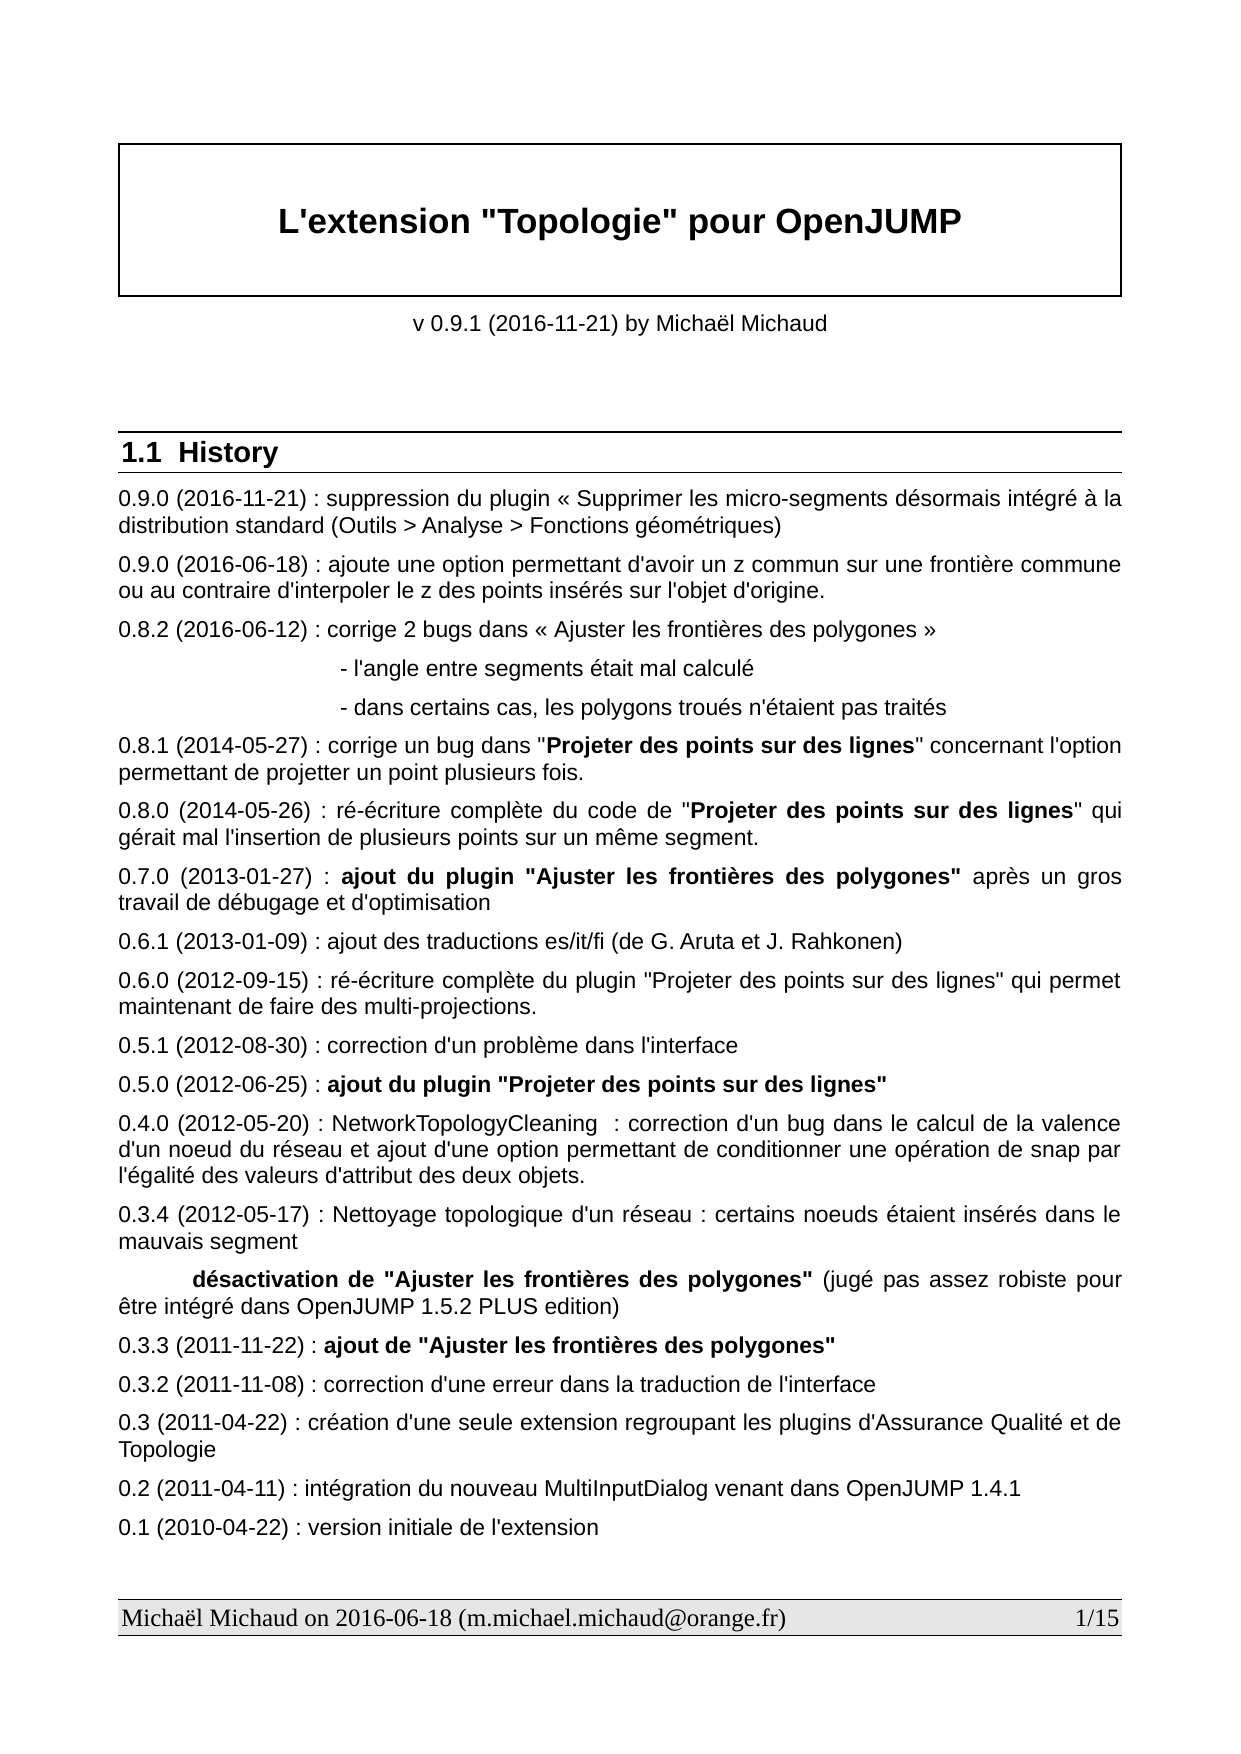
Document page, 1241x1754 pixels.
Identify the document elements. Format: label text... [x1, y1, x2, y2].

text 0.9.0 (2016-11-21) : suppression du plugin « Supprimer les micro-segments désormais intégré à la distribution standard (Outils > Analyse > Fonctions géométriques) [118, 485, 1122, 538]
text 0.3.3 (2011-11-22) : ajout de "Ajuster les frontières des polygones" [118, 1332, 1122, 1358]
text 0.4.0 (2012-05-20) : NetworkTopologyCleaning : correction d'un bug dans le calcul de la valence d'un noeud du réseau et ajout d'une option permettant de conditionner une opération de snap par l'égalité des valeurs d'attribut des deux objets. [118, 1110, 1122, 1189]
subtitle History [118, 433, 1122, 472]
text désactivation de "Ajuster les frontières des polygones" (jugé pas assez robiste pour être intégré dans OpenJUMP 1.5.2 PLUS edition) [118, 1266, 1122, 1319]
text 0.8.2 (2016-06-12) : corrige 2 bugs dans « Ajuster les frontières des polygones » [118, 616, 1122, 642]
text 0.3 (2011-04-22) : création d'une seule extension regroupant les plugins d'Assurance Qualité et de Topologie [118, 1409, 1122, 1462]
text 0.1 (2010-04-22) : version initiale de l'extension [118, 1513, 1122, 1540]
text 0.9.0 (2016-06-18) : ajoute une option permettant d'avoir un z commun sur une frontière commune ou au contraire d'interpoler le z des points insérés sur l'objet d'origine. [118, 551, 1122, 603]
text 0.2 (2011-04-11) : intégration du nouveau MultiInputDialog venant dans OpenJUMP 1.4.1 [118, 1474, 1122, 1501]
text 0.8.0 (2014-05-26) : ré-écriture complète du code de "Projeter des points sur des lignes" qui gérait mal l'insertion de plusieurs points sur un même segment. [118, 797, 1122, 850]
text 0.6.0 (2012-09-15) : ré-écriture complète du plugin "Projeter des points sur des lignes" qui permet maintenant de faire des multi-projections. [118, 967, 1122, 1019]
text v 0.9.1 (2016-11-21) by Michaël Michaud [118, 310, 1122, 336]
text 0.3.4 (2012-05-17) : Nettoyage topologique d'un réseau : certains noeuds étaient insérés dans le mauvais segment [118, 1201, 1122, 1254]
text 0.6.1 (2013-01-09) : ajout des traductions es/it/fi (de G. Aruta et J. Rahkonen) [118, 928, 1122, 954]
text 0.5.0 (2012-06-25) : ajout du plugin "Projeter des points sur des lignes" [118, 1071, 1122, 1097]
text - l'angle entre segments était mal calculé [118, 654, 1122, 681]
text 0.3.2 (2011-11-08) : correction d'une erreur dans la traduction de l'interface [118, 1371, 1122, 1397]
text 0.7.0 (2013-01-27) : ajout du plugin "Ajuster les frontières des polygones" après un gros travail de débugage et d'optimisation [118, 863, 1122, 915]
text 0.8.1 (2014-05-27) : corrige un bug dans "Projeter des points sur des lignes" concernant l'option permettant de projetter un point plusieurs fois. [118, 732, 1122, 785]
text 0.5.1 (2012-08-30) : correction d'un problème dans l'interface [118, 1032, 1122, 1058]
subtitle L'extension "Topologie" pour OpenJUMP [120, 145, 1120, 295]
text - dans certains cas, les polygons troués n'étaient pas traités [118, 693, 1122, 720]
